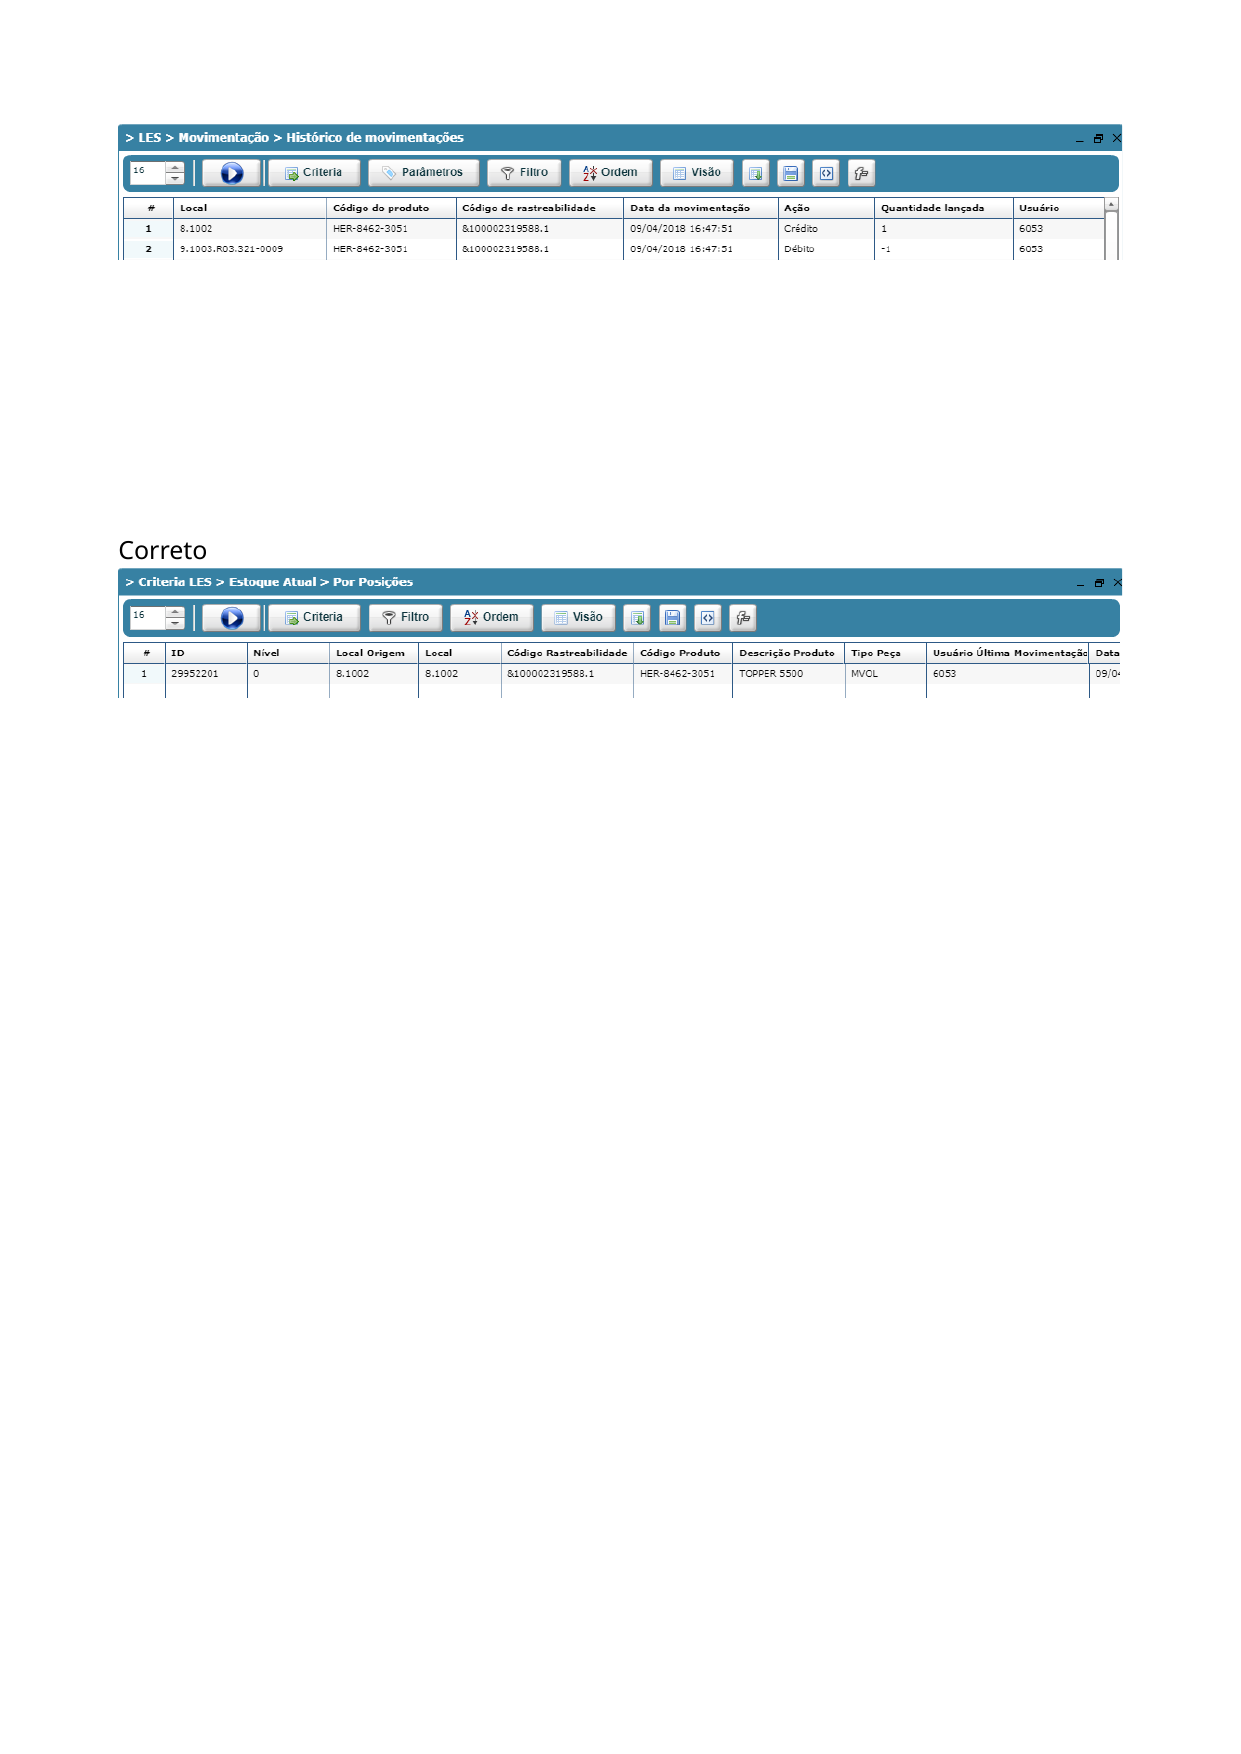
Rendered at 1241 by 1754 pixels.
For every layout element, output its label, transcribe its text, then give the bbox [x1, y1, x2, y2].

picture [118, 118, 1123, 260]
text Correto [118, 532, 1122, 566]
picture [118, 566, 1123, 698]
